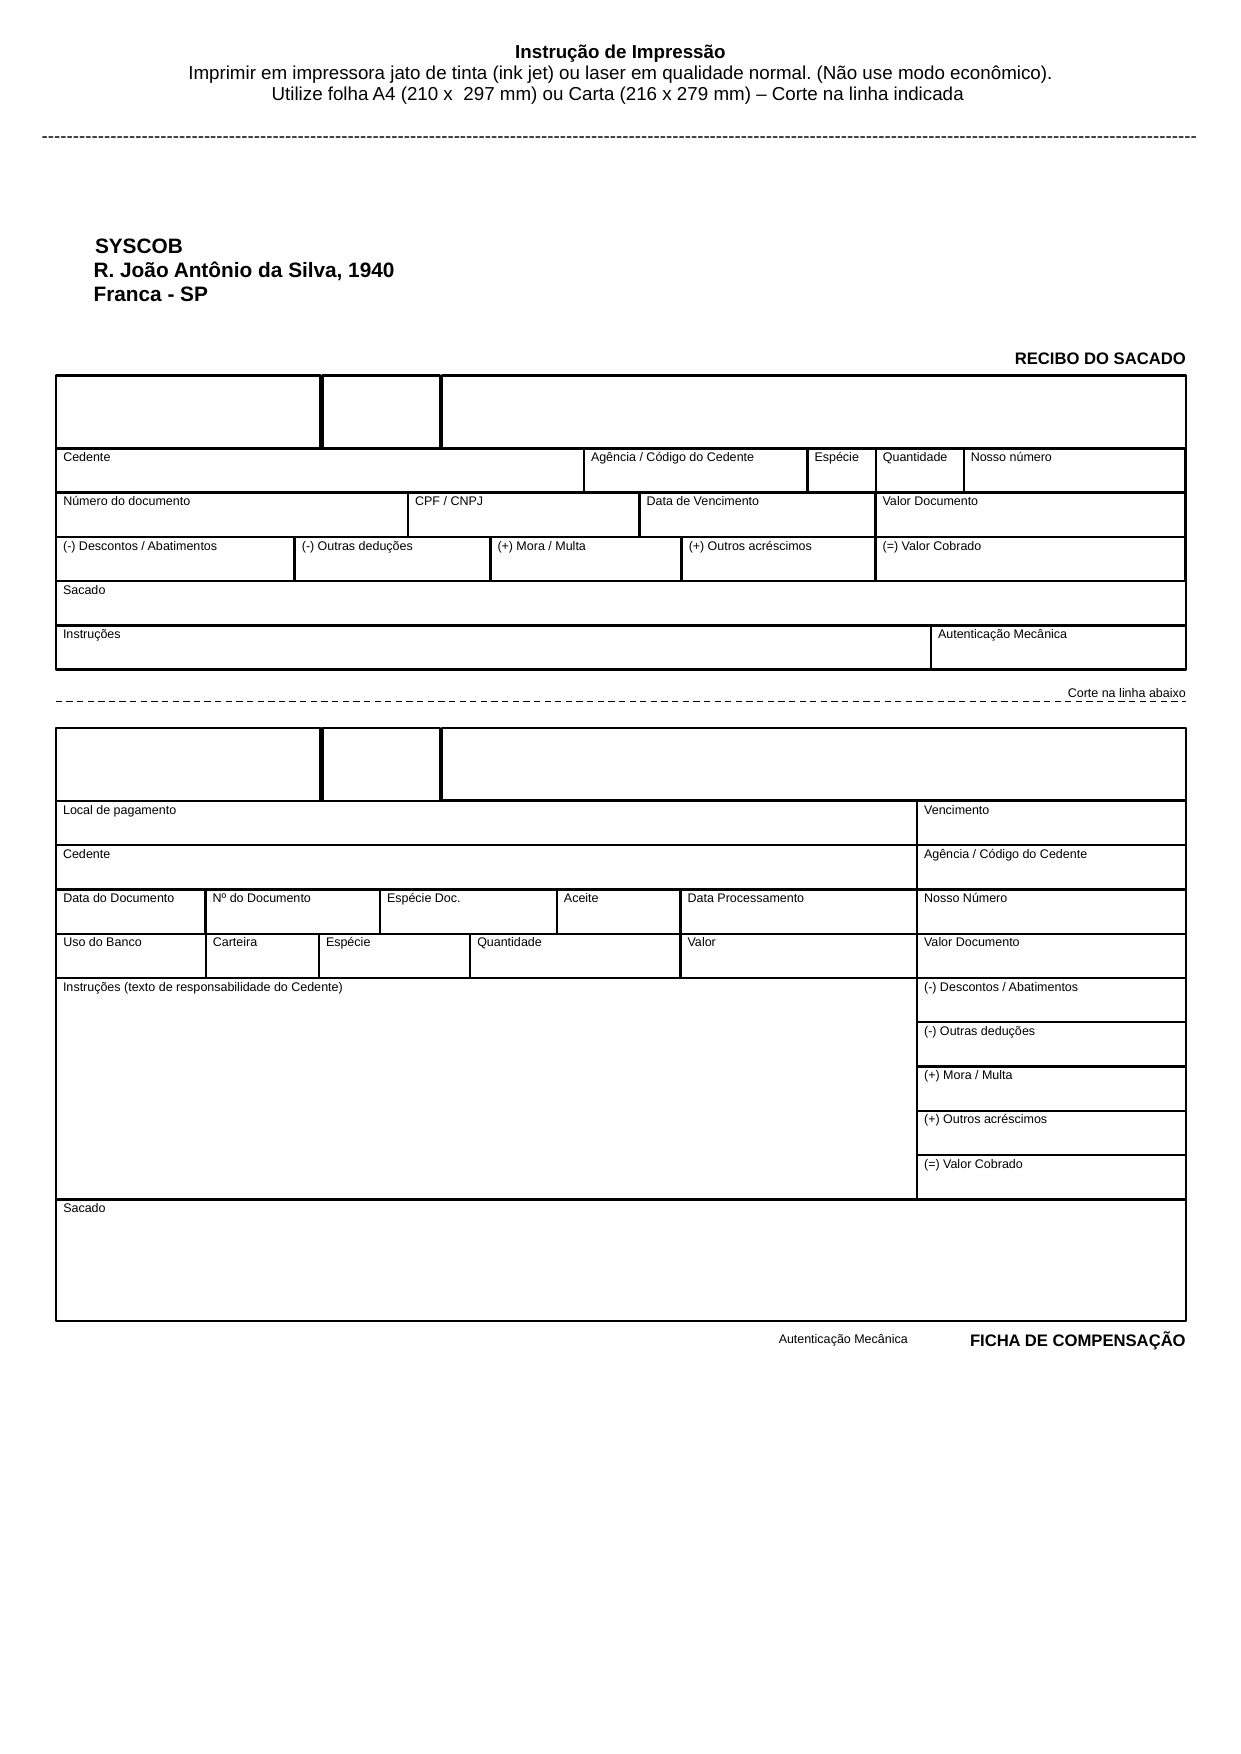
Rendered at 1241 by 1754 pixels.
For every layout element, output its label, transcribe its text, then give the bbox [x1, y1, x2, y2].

text SYSCOB [53, 231, 1187, 259]
text R. João Antônio da Silva, 1940 [41, 259, 1187, 282]
text Franca - SP [41, 282, 1187, 306]
